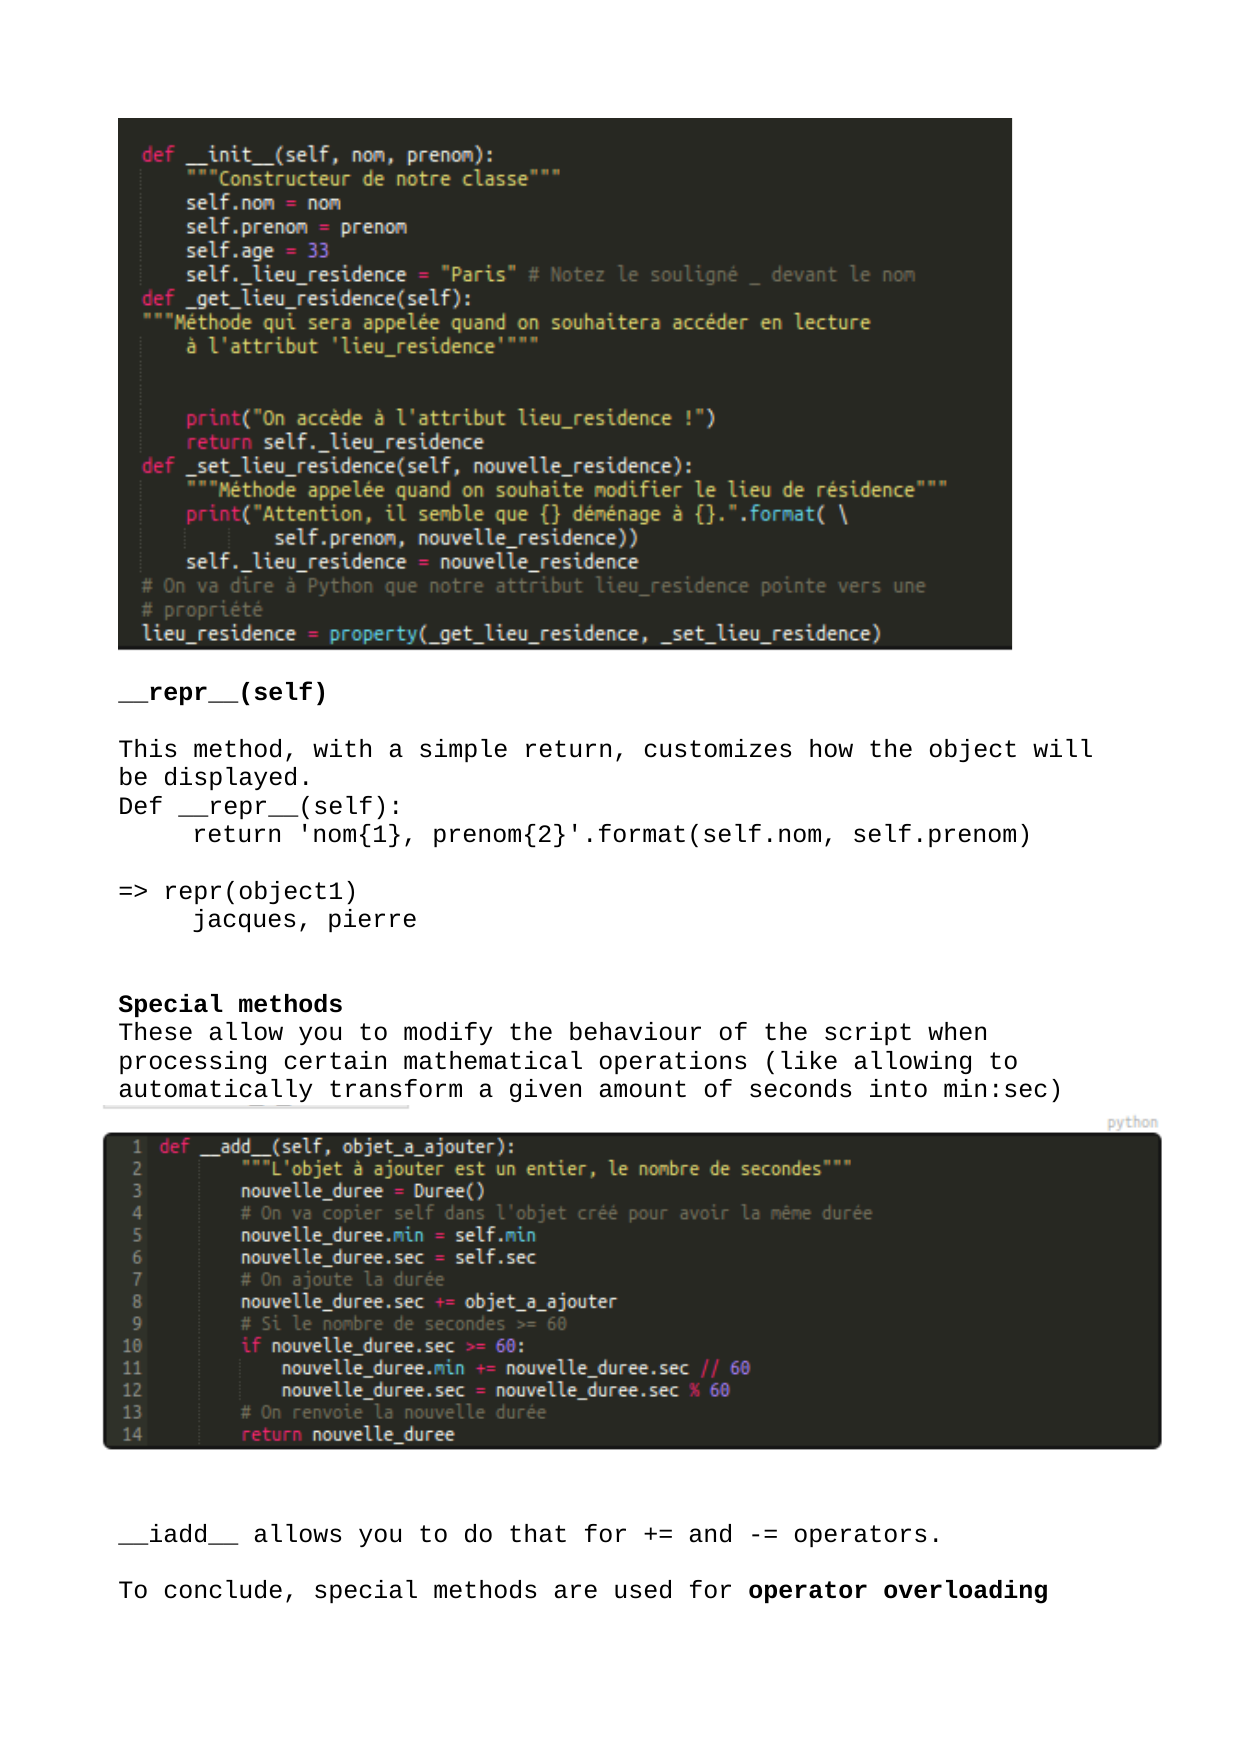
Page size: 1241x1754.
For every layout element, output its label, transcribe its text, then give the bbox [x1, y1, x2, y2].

text return 'nom{1}, prenom{2}'.format(self.nom, self.prenom) [118, 822, 1122, 850]
text jacques, pierre [118, 907, 1122, 935]
picture [78, 1105, 1235, 1465]
text Special methods [118, 992, 1122, 1020]
text Def __repr__(self): [118, 793, 1122, 822]
text This method, with a simple return, customizes how the object will be displayed. [118, 737, 1122, 793]
text To conclude, special methods are used for operator overloading [118, 1578, 1122, 1606]
text These allow you to modify the behaviour of the script when processing certain mathematical operations (like allowing to automatically transform a given amount of seconds into min:sec) [118, 1020, 1122, 1105]
text __repr__(self) [118, 680, 1122, 708]
picture [118, 118, 1013, 652]
text __iadd__ allows you to do that for += and -= operators. [118, 1521, 1122, 1550]
text => repr(object1) [118, 878, 1122, 907]
